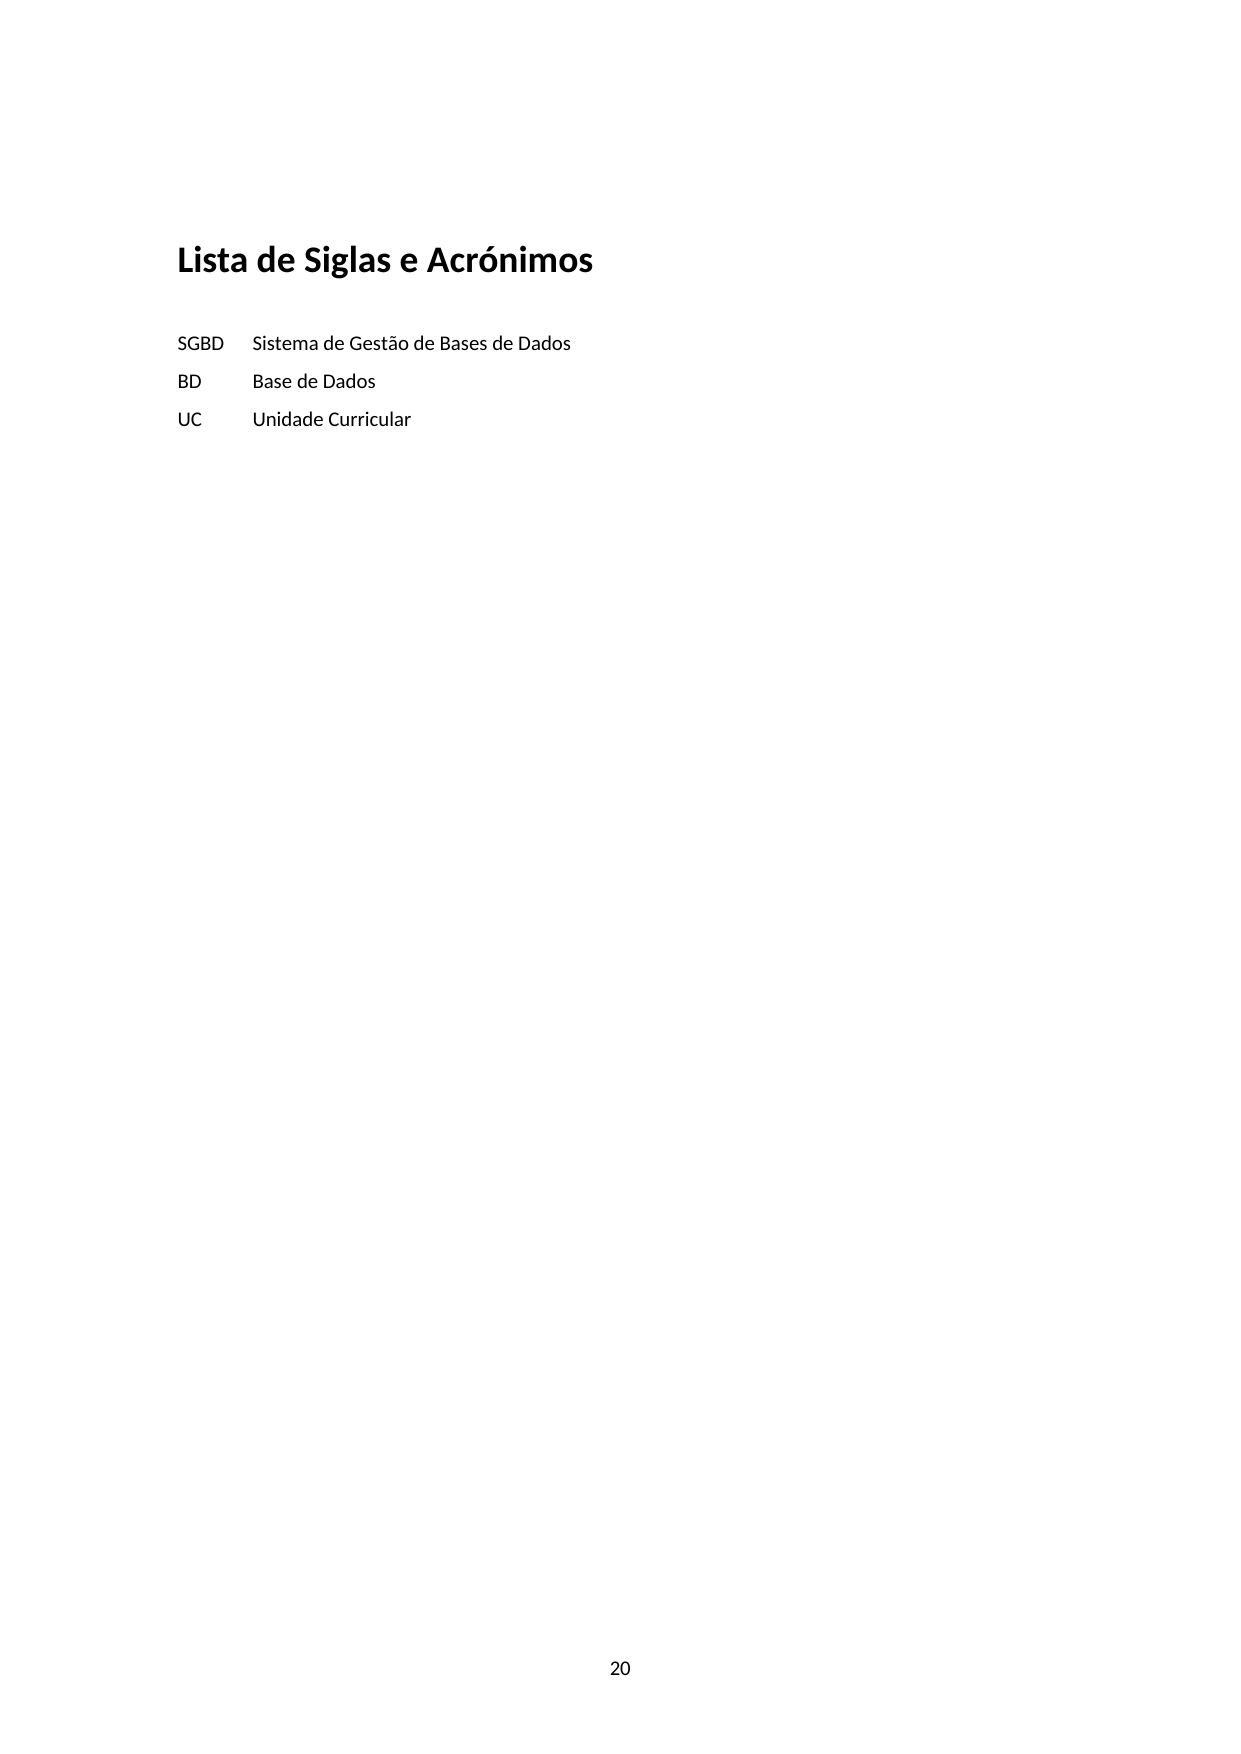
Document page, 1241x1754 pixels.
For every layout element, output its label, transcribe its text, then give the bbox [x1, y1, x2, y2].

subtitle Lista de Siglas e Acrónimos [177, 236, 1063, 282]
text BD Base de Dados [177, 368, 1063, 393]
text UC Unidade Curricular [177, 406, 1063, 431]
text SGBD Sistema de Gestão de Bases de Dados [177, 330, 1063, 355]
